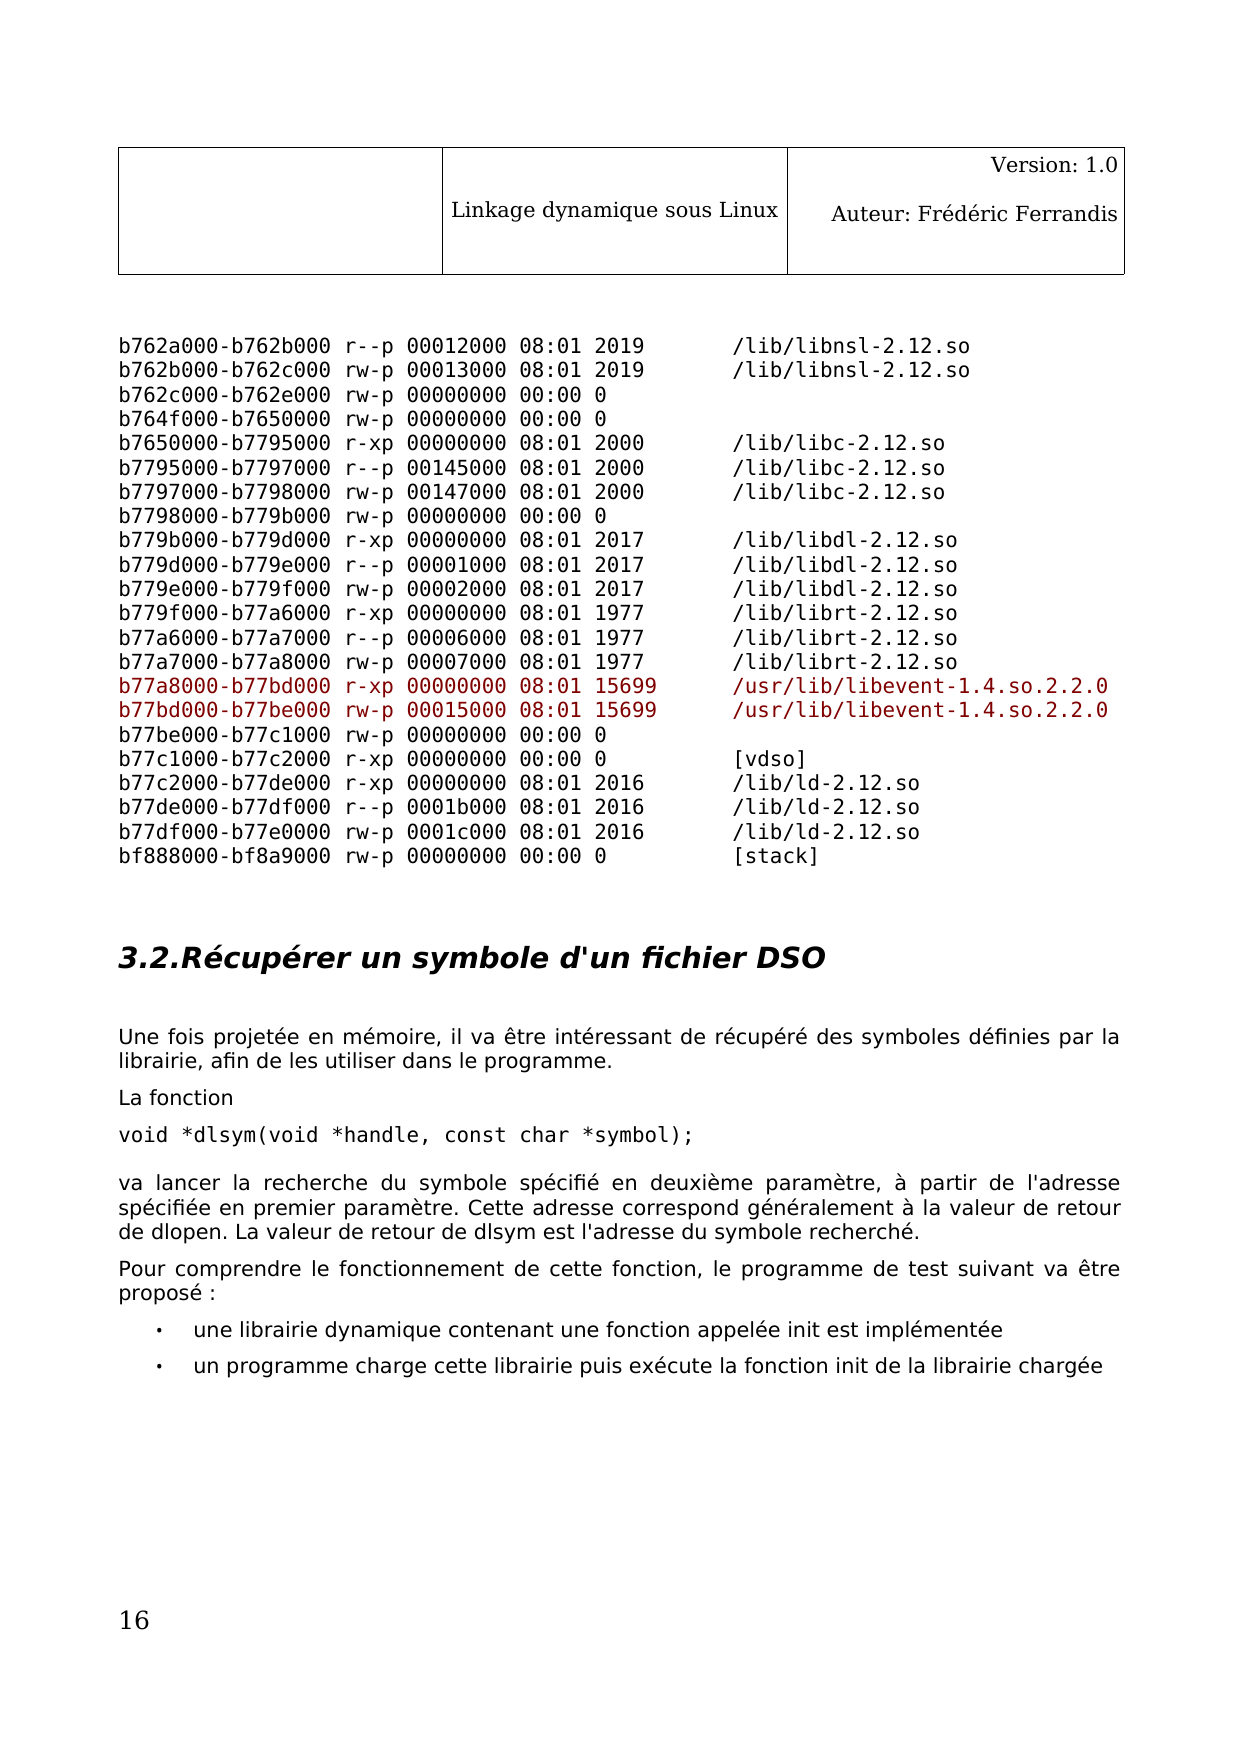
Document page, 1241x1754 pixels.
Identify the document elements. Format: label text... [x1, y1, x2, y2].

text void *dlsym(void *handle, const char *symbol); [118, 1123, 1122, 1147]
text b77de000-b77df000 r--p 0001b000 08:01 2016 /lib/ld-2.12.so [118, 795, 1122, 820]
text b77c1000-b77c2000 r-xp 00000000 00:00 0 [vdso] [118, 747, 1122, 771]
text Une fois projetée en mémoire, il va être intéressant de récupéré des symboles définies par la librairie, afin de les utiliser dans le programme. [118, 1025, 1122, 1073]
text b77a6000-b77a7000 r--p 00006000 08:01 1977 /lib/librt-2.12.so [118, 626, 1122, 650]
text b77c2000-b77de000 r-xp 00000000 08:01 2016 /lib/ld-2.12.so [118, 771, 1122, 795]
text b7795000-b7797000 r--p 00145000 08:01 2000 /lib/libc-2.12.so [118, 456, 1122, 480]
text b779b000-b779d000 r-xp 00000000 08:01 2017 /lib/libdl-2.12.so [118, 528, 1122, 553]
text b779d000-b779e000 r--p 00001000 08:01 2017 /lib/libdl-2.12.so [118, 553, 1122, 577]
text bf888000-bf8a9000 rw-p 00000000 00:00 0 [stack] [118, 844, 1122, 868]
subtitle Récupérer un symbole d'un fichier DSO [118, 942, 1122, 976]
text b7798000-b779b000 rw-p 00000000 00:00 0 [118, 504, 1122, 528]
list un programme charge cette librairie puis exécute la fonction init de la librairie chargée [156, 1354, 1122, 1379]
text b77a8000-b77bd000 r-xp 00000000 08:01 15699 /usr/lib/libevent-1.4.so.2.2.0 [118, 674, 1122, 698]
text b7650000-b7795000 r-xp 00000000 08:01 2000 /lib/libc-2.12.so [118, 431, 1122, 456]
text b762c000-b762e000 rw-p 00000000 00:00 0 [118, 383, 1122, 407]
text b77bd000-b77be000 rw-p 00015000 08:01 15699 /usr/lib/libevent-1.4.so.2.2.0 [118, 698, 1122, 723]
text b779f000-b77a6000 r-xp 00000000 08:01 1977 /lib/librt-2.12.so [118, 601, 1122, 626]
text b7797000-b7798000 rw-p 00147000 08:01 2000 /lib/libc-2.12.so [118, 480, 1122, 504]
text La fonction [118, 1086, 1122, 1110]
text b77a7000-b77a8000 rw-p 00007000 08:01 1977 /lib/librt-2.12.so [118, 650, 1122, 674]
text va lancer la recherche du symbole spécifié en deuxième paramètre, à partir de l'adresse spécifiée en premier paramètre. Cette adresse correspond généralement à la valeur de retour de dlopen. La valeur de retour de dlsym est l'adresse du symbole recherché. [118, 1171, 1122, 1244]
list une librairie dynamique contenant une fonction appelée init est implémentée [156, 1318, 1122, 1342]
text b779e000-b779f000 rw-p 00002000 08:01 2017 /lib/libdl-2.12.so [118, 577, 1122, 601]
text Pour comprendre le fonctionnement de cette fonction, le programme de test suivant va être proposé : [118, 1257, 1122, 1305]
text b762a000-b762b000 r--p 00012000 08:01 2019 /lib/libnsl-2.12.so [118, 334, 1122, 358]
text b77be000-b77c1000 rw-p 00000000 00:00 0 [118, 723, 1122, 747]
text b764f000-b7650000 rw-p 00000000 00:00 0 [118, 407, 1122, 431]
text b762b000-b762c000 rw-p 00013000 08:01 2019 /lib/libnsl-2.12.so [118, 358, 1122, 383]
text b77df000-b77e0000 rw-p 0001c000 08:01 2016 /lib/ld-2.12.so [118, 820, 1122, 844]
